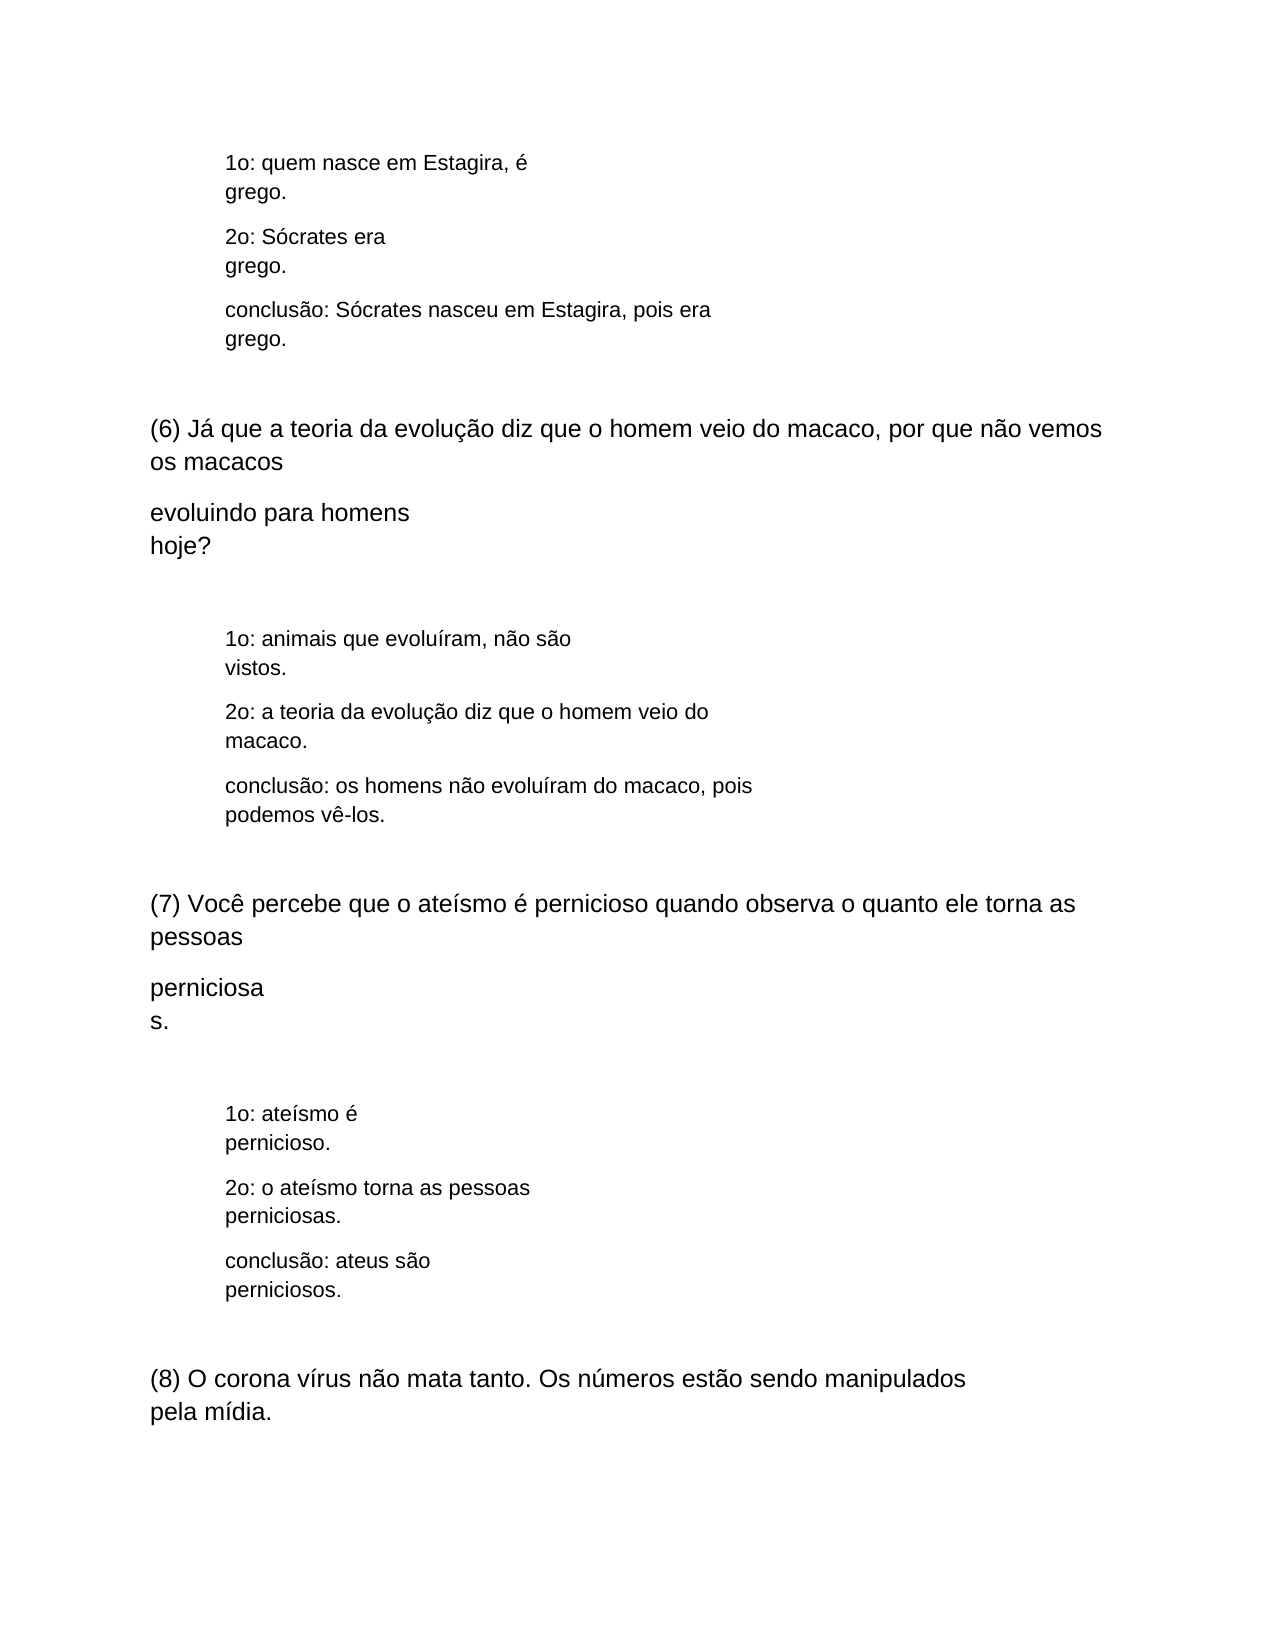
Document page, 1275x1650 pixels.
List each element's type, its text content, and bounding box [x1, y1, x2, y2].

text conclusão: os homens não evoluíram do macaco, pois podemos vê-los. [225, 773, 844, 827]
text 1o: quem nasce em Estagira, é grego. [225, 150, 548, 204]
text 2o: a teoria da evolução diz que o homem veio do macaco. [225, 699, 735, 753]
text 2o: Sócrates era grego. [225, 224, 422, 278]
text perniciosas. [150, 973, 269, 1035]
text conclusão: ateus são perniciosos. [225, 1248, 514, 1302]
text 2o: o ateísmo torna as pessoas perniciosas. [225, 1174, 594, 1228]
text evoluindo para homens hoje? [150, 498, 443, 560]
text conclusão: Sócrates nasceu em Estagira, pois era grego. [225, 297, 713, 351]
text 1o: animais que evoluíram, não são vistos. [225, 626, 593, 680]
text (8) O corona vírus não mata tanto. Os números estão sendo manipulados pela mídia. [150, 1364, 993, 1426]
text (6) Já que a teoria da evolução diz que o homem veio do macaco, por que não vemos os macacos [150, 413, 1124, 475]
text (7) Você percebe que o ateísmo é pernicioso quando observa o quanto ele torna as pessoas [150, 889, 1124, 951]
text 1o: ateísmo é pernicioso. [225, 1101, 440, 1155]
